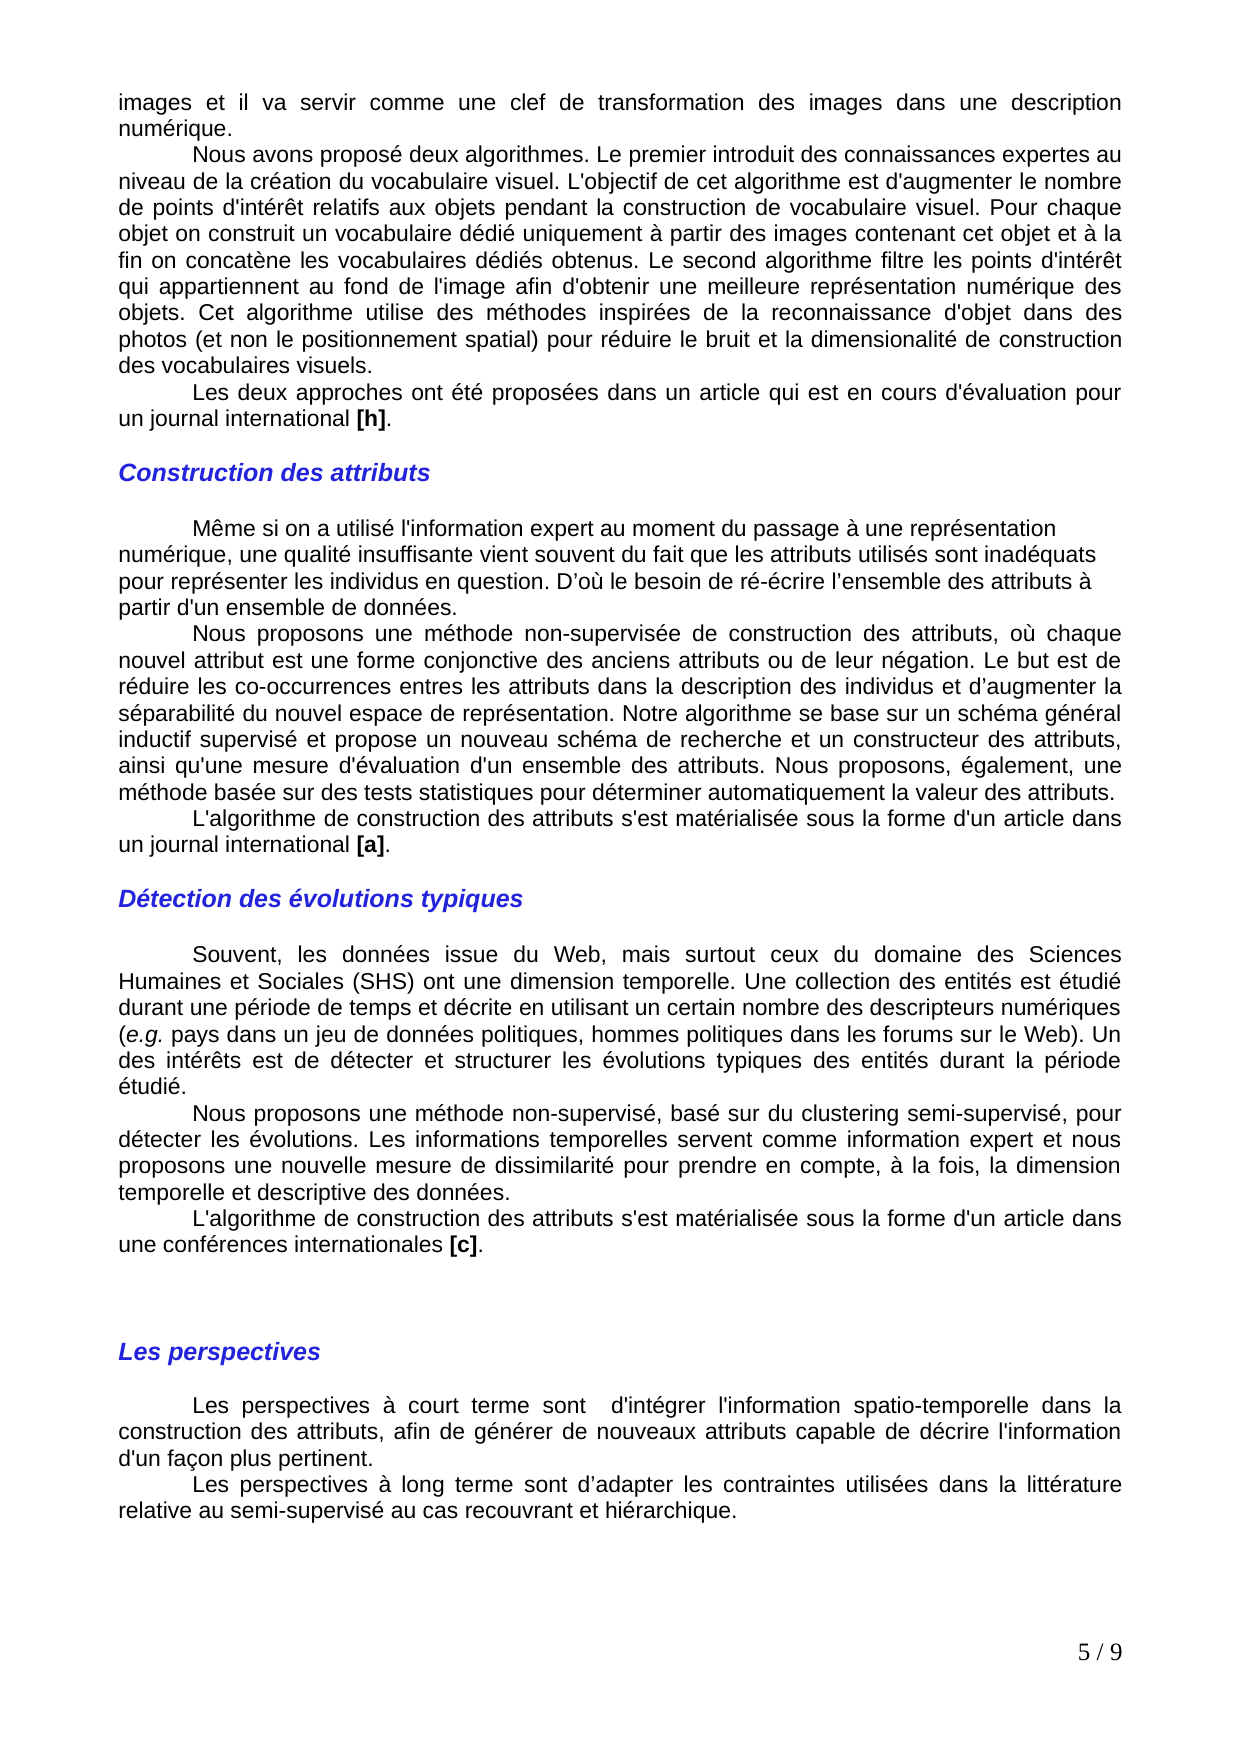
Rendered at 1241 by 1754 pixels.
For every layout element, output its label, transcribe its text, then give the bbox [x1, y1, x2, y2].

text Construction des attributs [118, 457, 1122, 486]
text Même si on a utilisé l'information expert au moment du passage à une représentation numérique, une qualité insuffisante vient souvent du fait que les attributs utilisés sont inadéquats pour représenter les individus en question. D’où le besoin de ré-écrire l’ensemble des attributs à partir d'un ensemble de données. [118, 515, 1122, 620]
text Les deux approches ont été proposées dans un article qui est en cours d'évaluation pour un journal international [h]. [118, 378, 1122, 431]
text L'algorithme de construction des attributs s'est matérialisée sous la forme d'un article dans une conférences internationales [c]. [118, 1205, 1122, 1258]
text Les perspectives à long terme sont d’adapter les contraintes utilisées dans la littérature relative au semi-supervisé au cas recouvrant et hiérarchique. [118, 1471, 1122, 1524]
text Nous proposons une méthode non-supervisé, basé sur du clustering semi-supervisé, pour détecter les évolutions. Les informations temporelles servent comme information expert et nous proposons une nouvelle mesure de dissimilarité pour prendre en compte, à la fois, la dimension temporelle et descriptive des données. [118, 1099, 1122, 1205]
text Les perspectives [118, 1337, 1122, 1366]
text images et il va servir comme une clef de transformation des images dans une description numérique. [118, 88, 1122, 141]
text Nous avons proposé deux algorithmes. Le premier introduit des connaissances expertes au niveau de la création du vocabulaire visuel. L'objectif de cet algorithme est d'augmenter le nombre de points d'intérêt relatifs aux objets pendant la construction de vocabulaire visuel. Pour chaque objet on construit un vocabulaire dédié uniquement à partir des images contenant cet objet et à la fin on concatène les vocabulaires dédiés obtenus. Le second algorithme filtre les points d'intérêt qui appartiennent au fond de l'image afin d'obtenir une meilleure représentation numérique des objets. Cet algorithme utilise des méthodes inspirées de la reconnaissance d'objet dans des photos (et non le positionnement spatial) pour réduire le bruit et la dimensionalité de construction des vocabulaires visuels. [118, 141, 1122, 378]
text Les perspectives à court terme sont d'intégrer l'information spatio-temporelle dans la construction des attributs, afin de générer de nouveaux attributs capable de décrire l'information d'un façon plus pertinent. [118, 1392, 1122, 1471]
text Détection des évolutions typiques [118, 884, 1122, 913]
text L'algorithme de construction des attributs s'est matérialisée sous la forme d'un article dans un journal international [a]. [118, 805, 1122, 858]
text Nous proposons une méthode non-supervisée de construction des attributs, où chaque nouvel attribut est une forme conjonctive des anciens attributs ou de leur négation. Le but est de réduire les co-occurrences entres les attributs dans la description des individus et d’augmenter la séparabilité du nouvel espace de représentation. Notre algorithme se base sur un schéma général inductif supervisé et propose un nouveau schéma de recherche et un constructeur des attributs, ainsi qu'une mesure d'évaluation d'un ensemble des attributs. Nous proposons, également, une méthode basée sur des tests statistiques pour déterminer automatiquement la valeur des attributs. [118, 620, 1122, 805]
text Souvent, les données issue du Web, mais surtout ceux du domaine des Sciences Humaines et Sociales (SHS) ont une dimension temporelle. Une collection des entités est étudié durant une période de temps et décrite en utilisant un certain nombre des descripteurs numériques (e.g. pays dans un jeu de données politiques, hommes politiques dans les forums sur le Web). Un des intérêts est de détecter et structurer les évolutions typiques des entités durant la période étudié. [118, 941, 1122, 1099]
